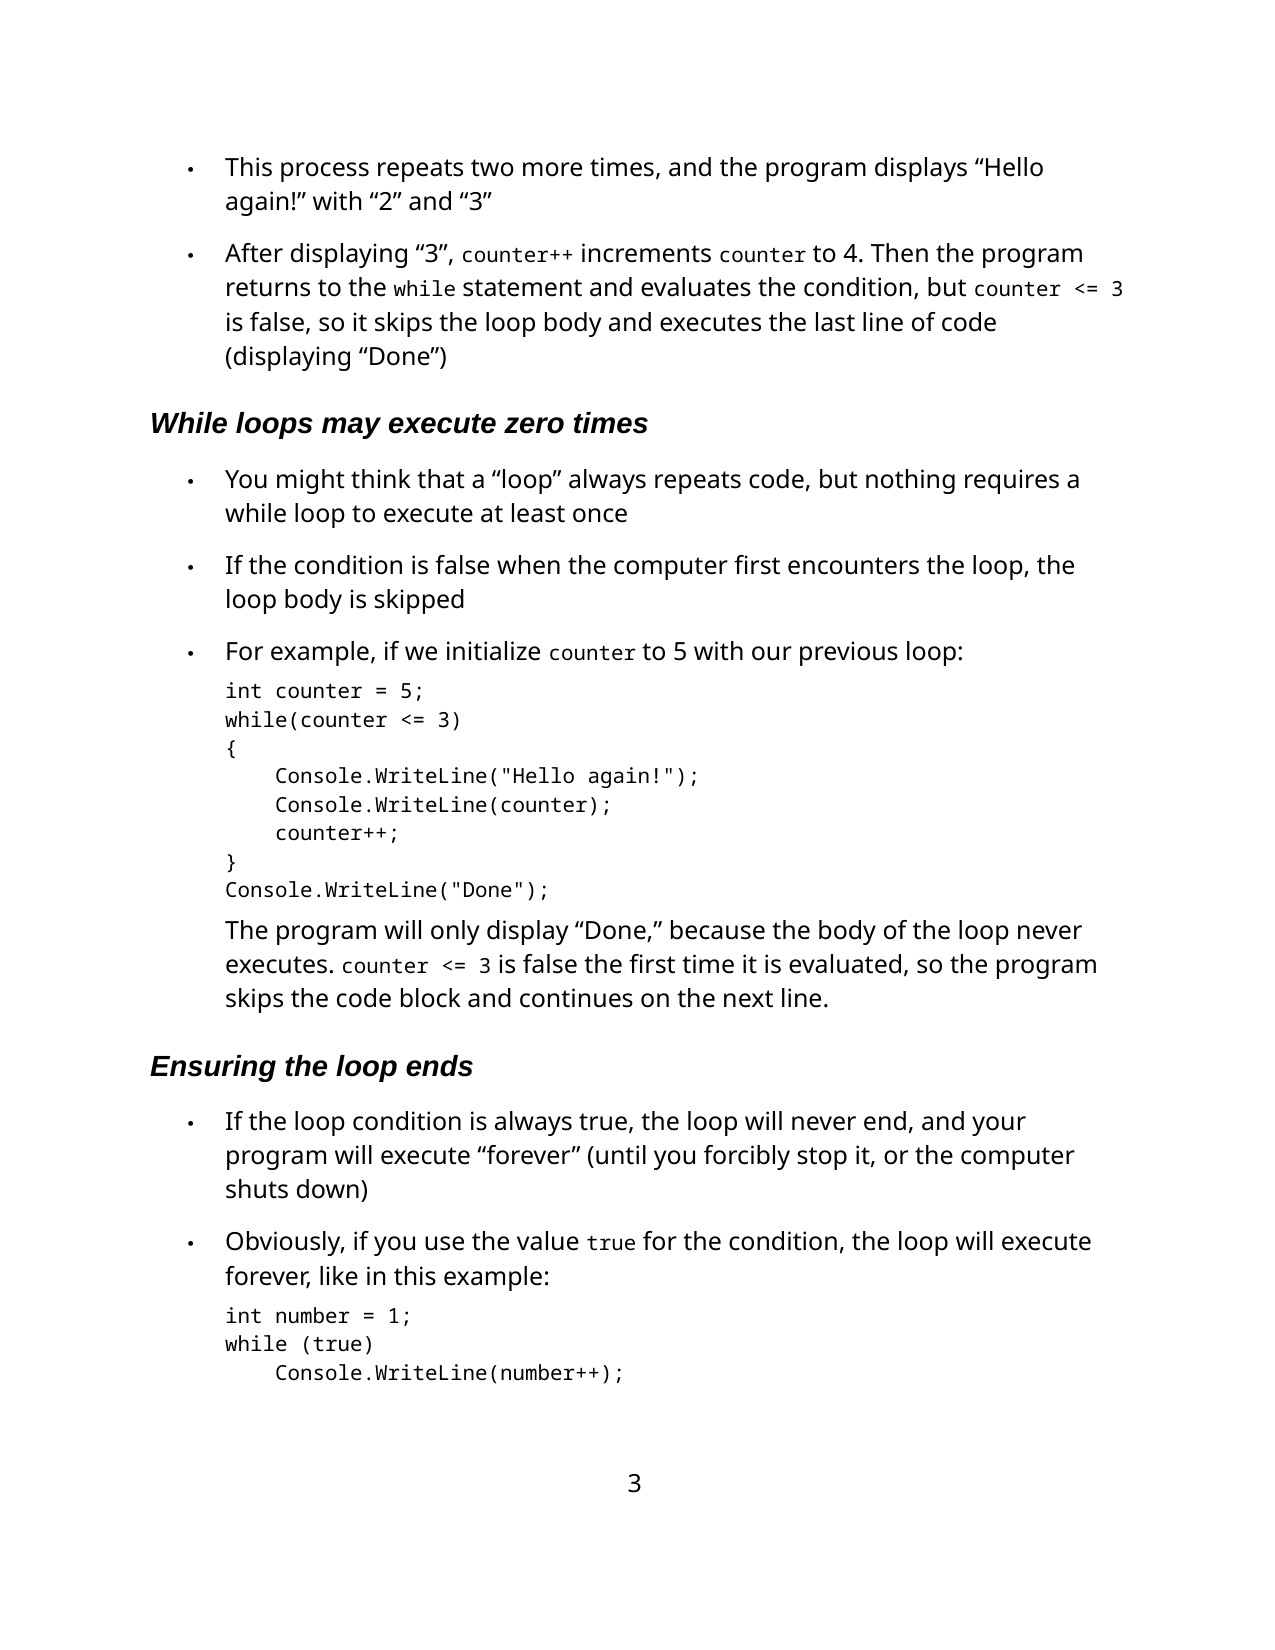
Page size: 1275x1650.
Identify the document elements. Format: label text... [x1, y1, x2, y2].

list Console.WriteLine("Hello again!"); [187, 762, 1125, 790]
list The program will only display “Done,” because the body of the loop never executes. counter <= 3 is false the first time it is evaluated, so the program skips the code block and continues on the next line. [187, 913, 1125, 1015]
list Obviously, if you use the value true for the condition, the loop will execute forever, like in this example: [187, 1224, 1125, 1292]
list For example, if we initialize counter to 5 with our previous loop: [187, 633, 1125, 667]
list { [187, 733, 1125, 762]
list counter++; [187, 818, 1125, 847]
list while (true) [187, 1329, 1125, 1358]
list int counter = 5; [187, 676, 1125, 705]
list This process repeats two more times, and the program displays “Hello again!” with “2” and “3” [187, 150, 1125, 218]
list After displaying “3”, counter++ increments counter to 4. Then the program returns to the while statement and evaluates the condition, but counter <= 3 is false, so it skips the loop body and executes the last line of code (displaying “Done”) [187, 236, 1125, 372]
list Console.WriteLine("Done"); [187, 875, 1125, 904]
subtitle Ensuring the loop ends [150, 1049, 1125, 1082]
list You might think that a “loop” always repeats code, but nothing requires a while loop to execute at least once [187, 461, 1125, 529]
list Console.WriteLine(number++); [187, 1358, 1125, 1386]
list If the condition is false when the computer first encounters the loop, the loop body is skipped [187, 547, 1125, 615]
subtitle While loops may execute zero times [150, 406, 1125, 440]
list int number = 1; [187, 1301, 1125, 1329]
list } [187, 847, 1125, 875]
list Console.WriteLine(counter); [187, 790, 1125, 818]
list If the loop condition is always true, the loop will never end, and your program will execute “forever” (until you forcibly stop it, or the computer shuts down) [187, 1104, 1125, 1206]
list while(counter <= 3) [187, 705, 1125, 733]
